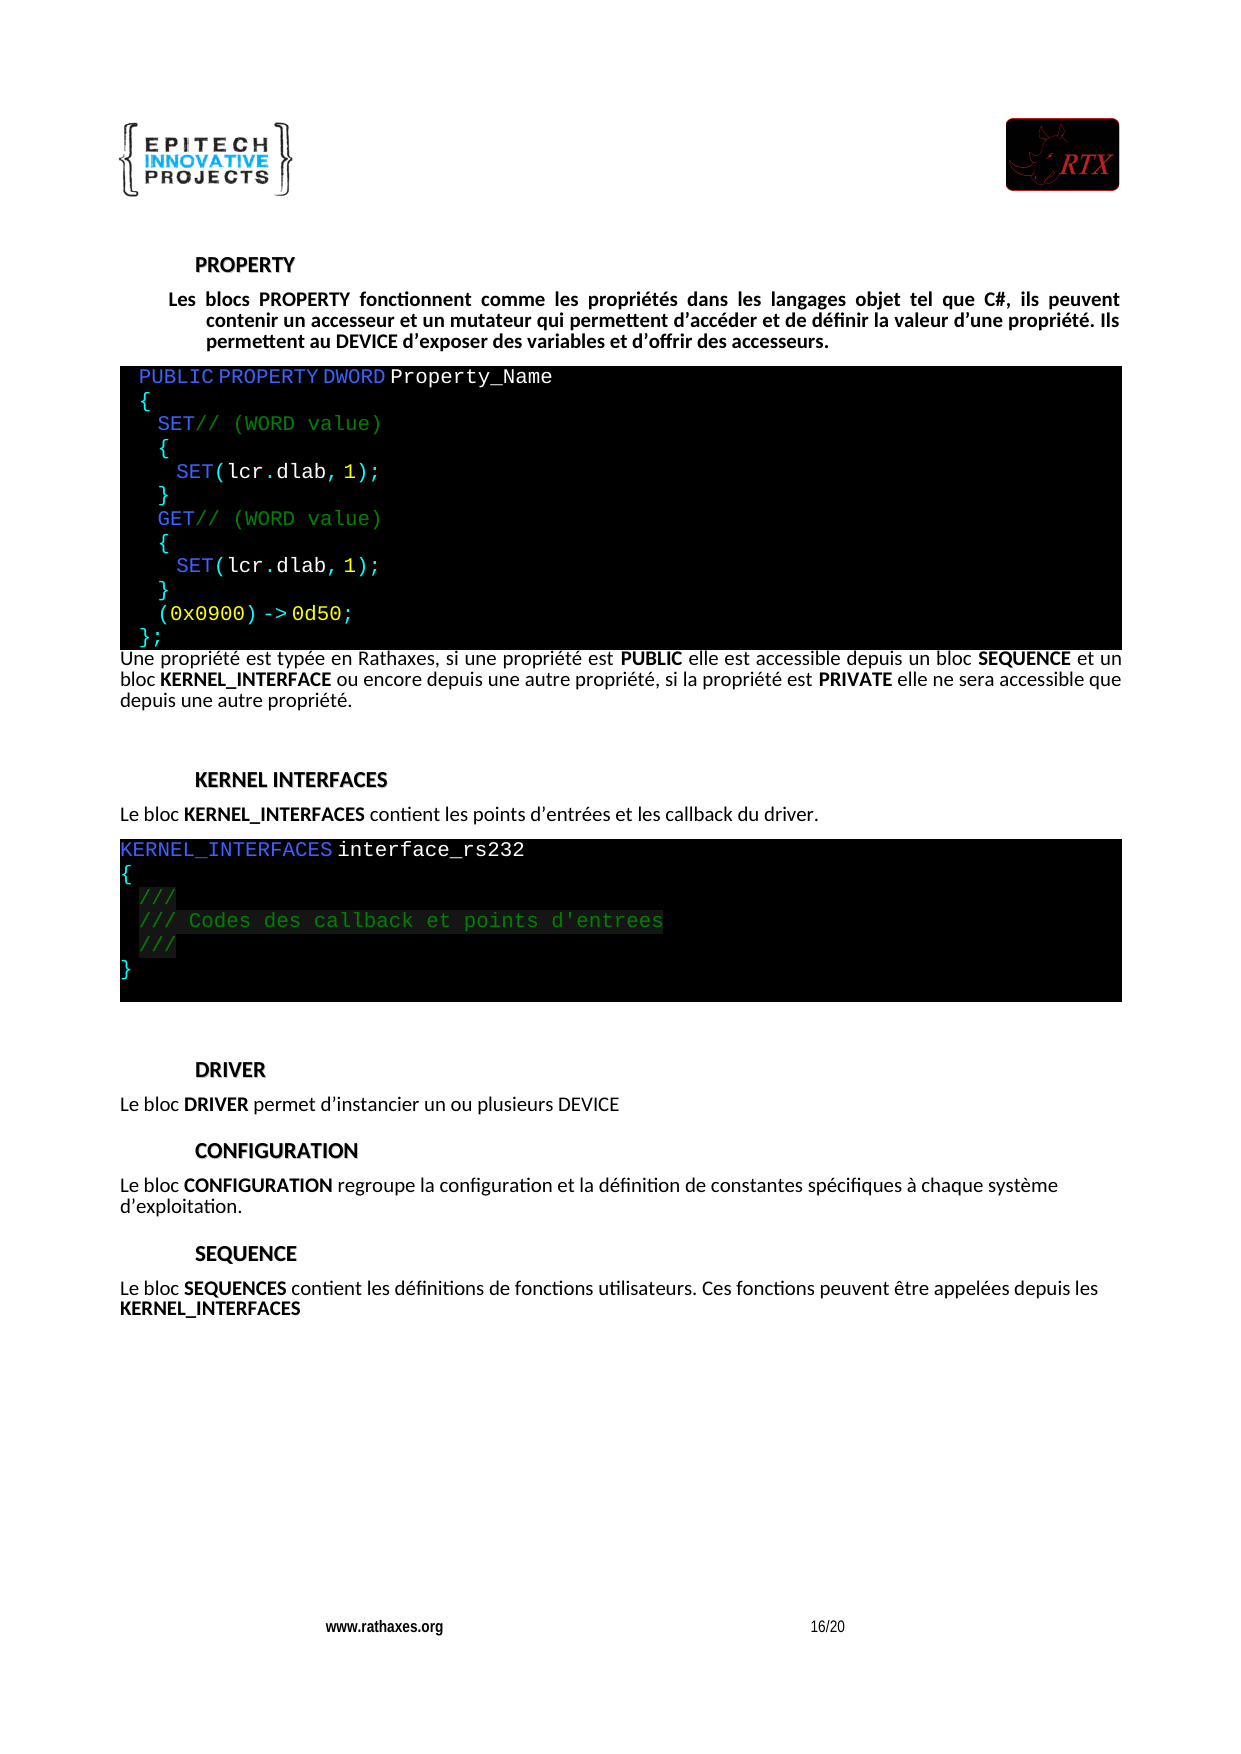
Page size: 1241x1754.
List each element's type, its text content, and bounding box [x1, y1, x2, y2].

text { [120, 532, 1122, 555]
text } [120, 958, 1122, 981]
subtitle CONFIGURATION [120, 1142, 1122, 1165]
subtitle PROPERTY [120, 256, 1122, 279]
text }; [120, 626, 1122, 650]
text Les blocs PROPERTY fonctionnent comme les propriétés dans les langages objet tel que C#, ils peuvent contenir un accesseur et un mutateur qui permettent d’accéder et de définir la valeur d’une propriété. Ils permettent au DEVICE d’exposer des variables et d’offrir des accesseurs. [168, 291, 1122, 354]
text GET// (WORD value) [120, 508, 1122, 532]
picture [1006, 118, 1120, 191]
picture [117, 118, 295, 198]
text /// Codes des callback et points d'entrees [120, 910, 1122, 934]
text } [120, 579, 1122, 603]
text SET// (WORD value) [120, 413, 1122, 437]
text SET(lcr.dlab, 1); [120, 555, 1122, 579]
text /// [120, 887, 1122, 910]
text Le bloc KERNEL_INTERFACES contient les points d’entrées et les callback du driver. [120, 806, 1122, 827]
text { [120, 437, 1122, 461]
text } [120, 484, 1122, 508]
text Le bloc SEQUENCES contient les définitions de fonctions utilisateurs. Ces fonctions peuvent être appelées depuis les KERNEL_INTERFACES [120, 1279, 1122, 1321]
subtitle KERNEL INTERFACES [120, 771, 1122, 794]
text { [120, 863, 1122, 887]
text Une propriété est typée en Rathaxes, si une propriété est PUBLIC elle est accessible depuis un bloc SEQUENCE et un bloc KERNEL_INTERFACE ou encore depuis une autre propriété, si la propriété est PRIVATE elle ne sera accessible que depuis une autre propriété. [120, 650, 1122, 712]
text (0x0900) -> 0d50; [120, 603, 1122, 626]
text KERNEL_INTERFACES interface_rs232 [120, 839, 1122, 863]
text { [120, 390, 1122, 413]
text SET(lcr.dlab, 1); [120, 461, 1122, 484]
subtitle DRIVER [120, 1061, 1122, 1083]
text Le bloc DRIVER permet d’instancier un ou plusieurs DEVICE [120, 1096, 1122, 1117]
text /// [120, 934, 1122, 958]
text PUBLIC PROPERTY DWORD Property_Name [120, 366, 1122, 390]
subtitle SEQUENCE [120, 1244, 1122, 1267]
text Le bloc CONFIGURATION regroupe la configuration et la définition de constantes spécifiques à chaque système d’exploitation. [120, 1177, 1122, 1219]
